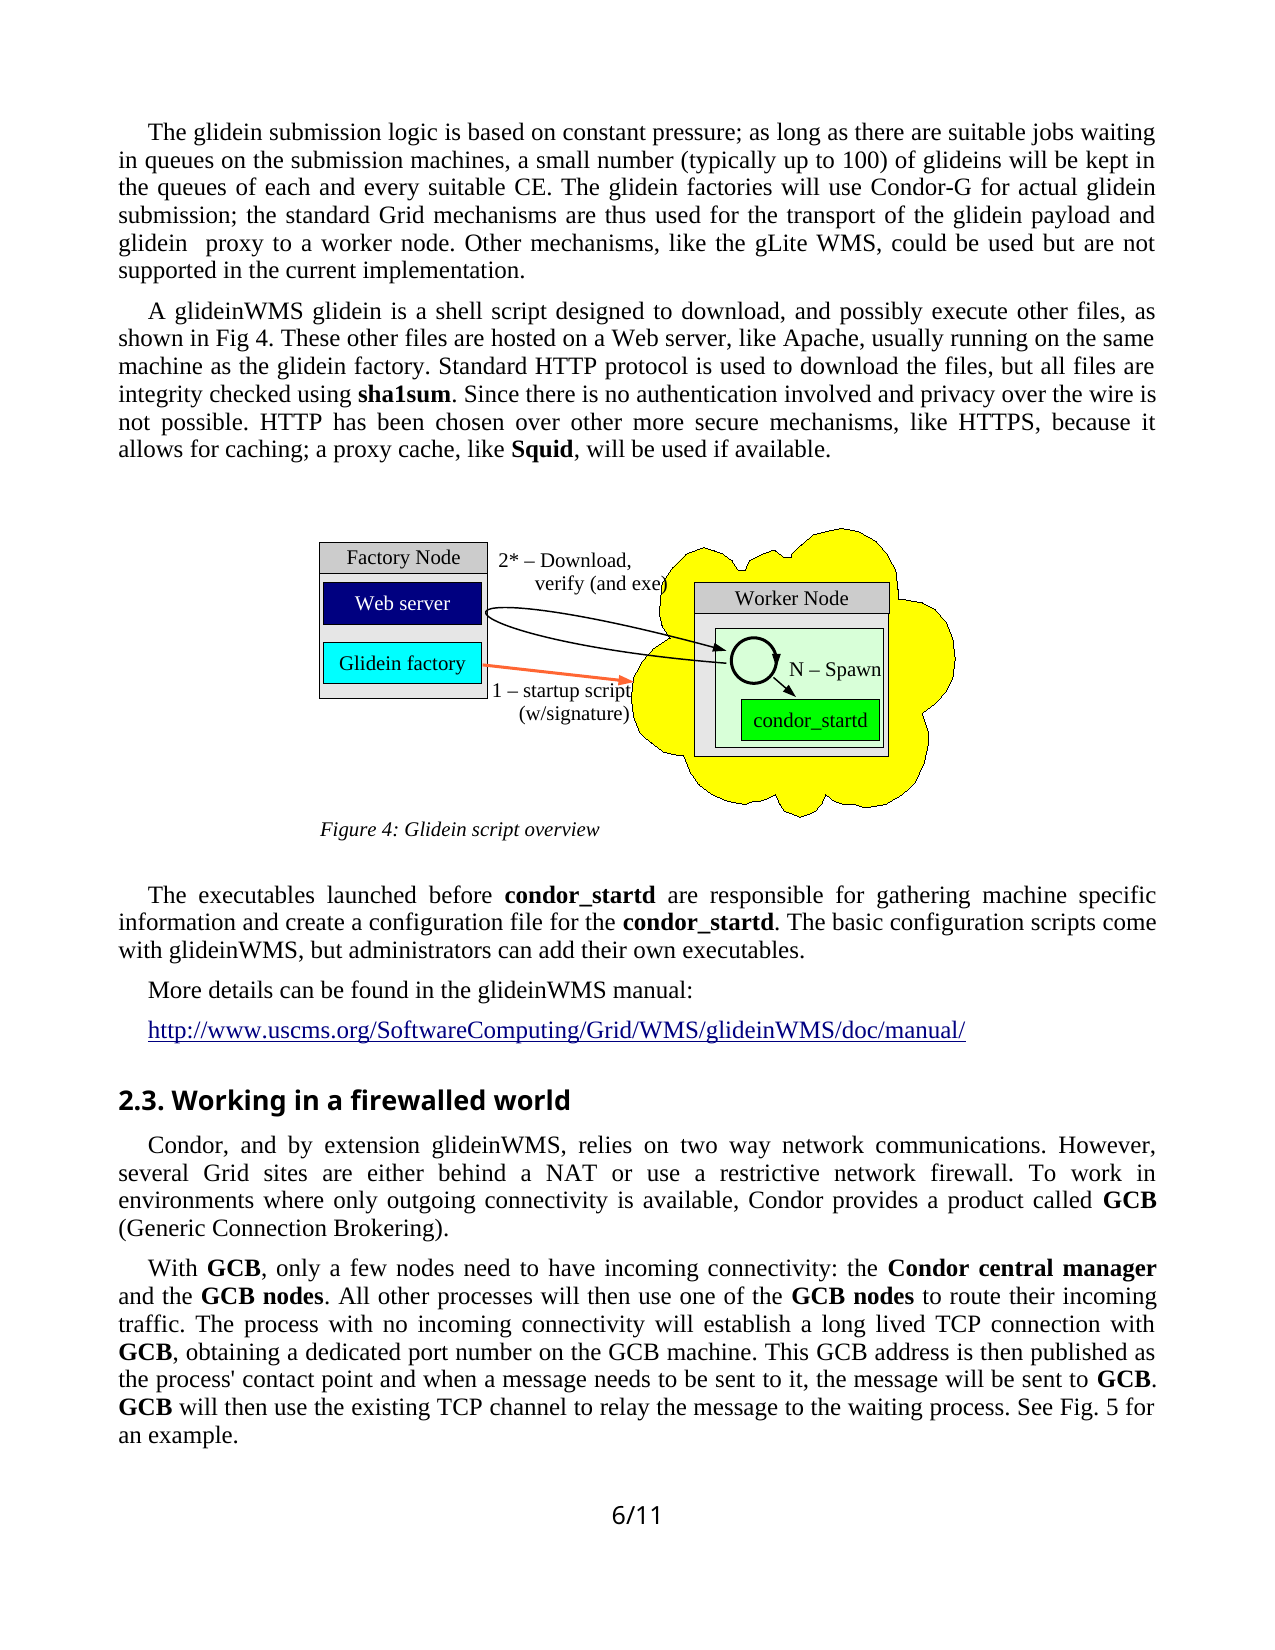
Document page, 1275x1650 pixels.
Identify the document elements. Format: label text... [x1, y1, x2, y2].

text The glidein submission logic is based on constant pressure; as long as there are suitable jobs waiting in queues on the submission machines, a small number (typically up to 100) of glideins will be kept in the queues of each and every suitable CE. The glidein factories will use Condor-G for actual glidein submission; the standard Grid mechanisms are thus used for the transport of the glidein payload and glidein proxy to a worker node. Other mechanisms, like the gLite WMS, could be used but are not supported in the current implementation. [118, 118, 1157, 284]
text Figure 4: Glidein script overview [877, 541, 955, 648]
text The executables launched before condor_startd are responsible for gathering machine specific information and create a configuration file for the condor_startd. The basic configuration scripts come with glideinWMS, but administrators can add their own executables. [118, 881, 1157, 964]
text A glideinWMS glidein is a shell script designed to download, and possibly execute other files, as shown in Fig 4. These other files are hosted on a Web server, like Apache, usually running on the same machine as the glidein factory. Standard HTTP protocol is used to download the files, but all files are integrity checked using sha1sum. Since there is no authentication involved and privacy over the wire is not possible. HTTP has been chosen over other more secure mechanisms, like HTTPS, because it allows for caching; a proxy cache, like Squid, will be used if available. [118, 297, 1157, 463]
text Figure 4: Glidein script overview [320, 668, 955, 841]
subtitle 2.3. Working in a firewalled world [118, 1082, 1157, 1119]
text Figure 4: Glidein script overview [320, 541, 804, 634]
text http://www.uscms.org/SoftwareComputing/Grid/WMS/glideinWMS/doc/manual/ [118, 1017, 1157, 1044]
text Figure 4: Glidein script overview [488, 609, 669, 654]
text Condor, and by extension glideinWMS, relies on two way network communications. However, several Grid sites are either behind a NAT or use a restrictive network firewall. To work in environments where only outgoing connectivity is available, Condor provides a product called GCB (Generic Connection Brokering). [118, 1131, 1157, 1242]
text Figure 4: Glidein script overview [488, 618, 645, 680]
text More details can be found in the glideinWMS manual: [118, 976, 1157, 1004]
text With GCB, only a few nodes need to have incoming connectivity: the Condor central manager and the GCB nodes. All other processes will then use one of the GCB nodes to route their incoming traffic. The process with no incoming connectivity will establish a long lived TCP connection with GCB, obtaining a dedicated port number on the GCB machine. This GCB address is then published as the process' contact point and when a message needs to be sent to it, the message will be sent to GCB. GCB will then use the existing TCP channel to relay the message to the waiting process. See Fig. 5 for an example. [118, 1254, 1157, 1448]
